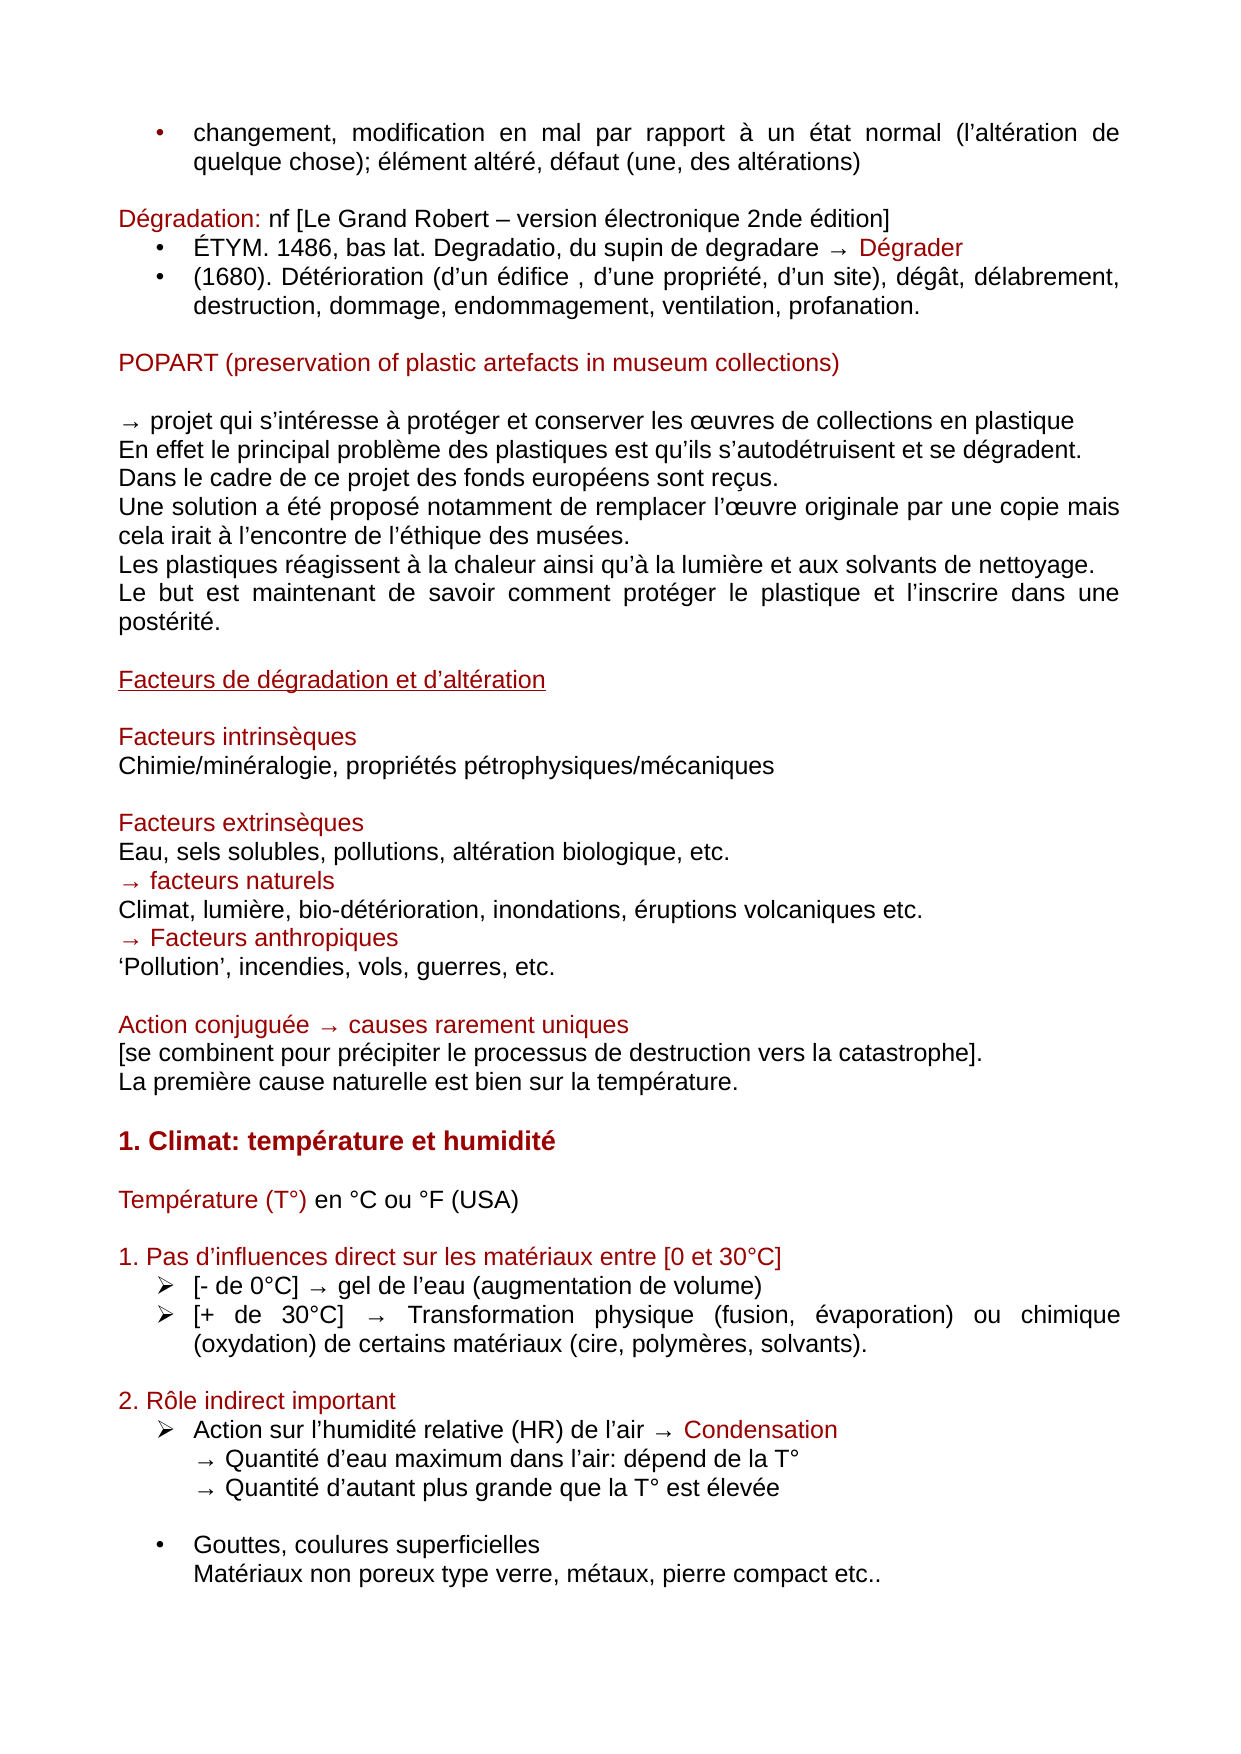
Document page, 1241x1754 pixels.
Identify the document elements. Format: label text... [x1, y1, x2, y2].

list → Facteurs anthropiques [118, 923, 1122, 952]
list 1. Pas d’influences direct sur les matériaux entre [0 et 30°C] [118, 1242, 1122, 1271]
list Facteurs extrinsèques [118, 808, 1122, 837]
list Climat, lumière, bio-détérioration, inondations, éruptions volcaniques etc. [118, 895, 1122, 923]
list Les plastiques réagissent à la chaleur ainsi qu’à la lumière et aux solvants de nettoyage. [118, 550, 1122, 578]
list → Quantité d’eau maximum dans l’air: dépend de la T° [193, 1444, 1122, 1472]
list Action conjuguée → causes rarement uniques [118, 1010, 1122, 1038]
list changement, modification en mal par rapport à un état normal (l’altération de quelque chose); élément altéré, défaut (une, des altérations) [156, 118, 1122, 176]
list [+ de 30°C] → Transformation physique (fusion, évaporation) ou chimique (oxydation) de certains matériaux (cire, polymères, solvants). [156, 1300, 1122, 1357]
list Une solution a été proposé notamment de remplacer l’œuvre originale par une copie mais cela irait à l’encontre de l’éthique des musées. [118, 492, 1122, 550]
list Température (T°) en °C ou °F (USA) [118, 1185, 1122, 1213]
list Matériaux non poreux type verre, métaux, pierre compact etc.. [156, 1559, 1122, 1588]
list La première cause naturelle est bien sur la température. [118, 1067, 1122, 1096]
list En effet le principal problème des plastiques est qu’ils s’autodétruisent et se dégradent. [118, 435, 1122, 463]
list Chimie/minéralogie, propriétés pétrophysiques/mécaniques [118, 751, 1122, 780]
list [se combinent pour précipiter le processus de destruction vers la catastrophe]. [118, 1038, 1122, 1067]
list ÉTYM. 1486, bas lat. Degradatio, du supin de degradare → Dégrader [156, 233, 1122, 262]
list 1. Climat: température et humidité [118, 1125, 1122, 1156]
list Gouttes, coulures superficielles [156, 1530, 1122, 1559]
list Facteurs intrinsèques [118, 722, 1122, 751]
list POPART (preservation of plastic artefacts in museum collections) [118, 348, 1122, 377]
list Eau, sels solubles, pollutions, altération biologique, etc. [118, 837, 1122, 866]
list Dans le cadre de ce projet des fonds européens sont reçus. [118, 463, 1122, 492]
list ‘Pollution’, incendies, vols, guerres, etc. [118, 952, 1122, 981]
list Le but est maintenant de savoir comment protéger le plastique et l’inscrire dans une postérité. [118, 578, 1122, 636]
list → facteurs naturels [118, 866, 1122, 895]
list Facteurs de dégradation et d’altération [118, 665, 1122, 693]
list (1680). Détérioration (d’un édifice , d’une propriété, d’un site), dégât, délabrement, destruction, dommage, endommagement, ventilation, profanation. [156, 262, 1122, 320]
list 2. Rôle indirect important [118, 1386, 1122, 1415]
list Dégradation: nf [Le Grand Robert – version électronique 2nde édition] [118, 204, 1122, 233]
list → Quantité d’autant plus grande que la T° est élevée [193, 1472, 1122, 1501]
list [- de 0°C] → gel de l’eau (augmentation de volume) [156, 1271, 1122, 1300]
list Action sur l’humidité relative (HR) de l’air → Condensation [156, 1415, 1122, 1444]
list → projet qui s’intéresse à protéger et conserver les œuvres de collections en plastique [118, 406, 1122, 435]
